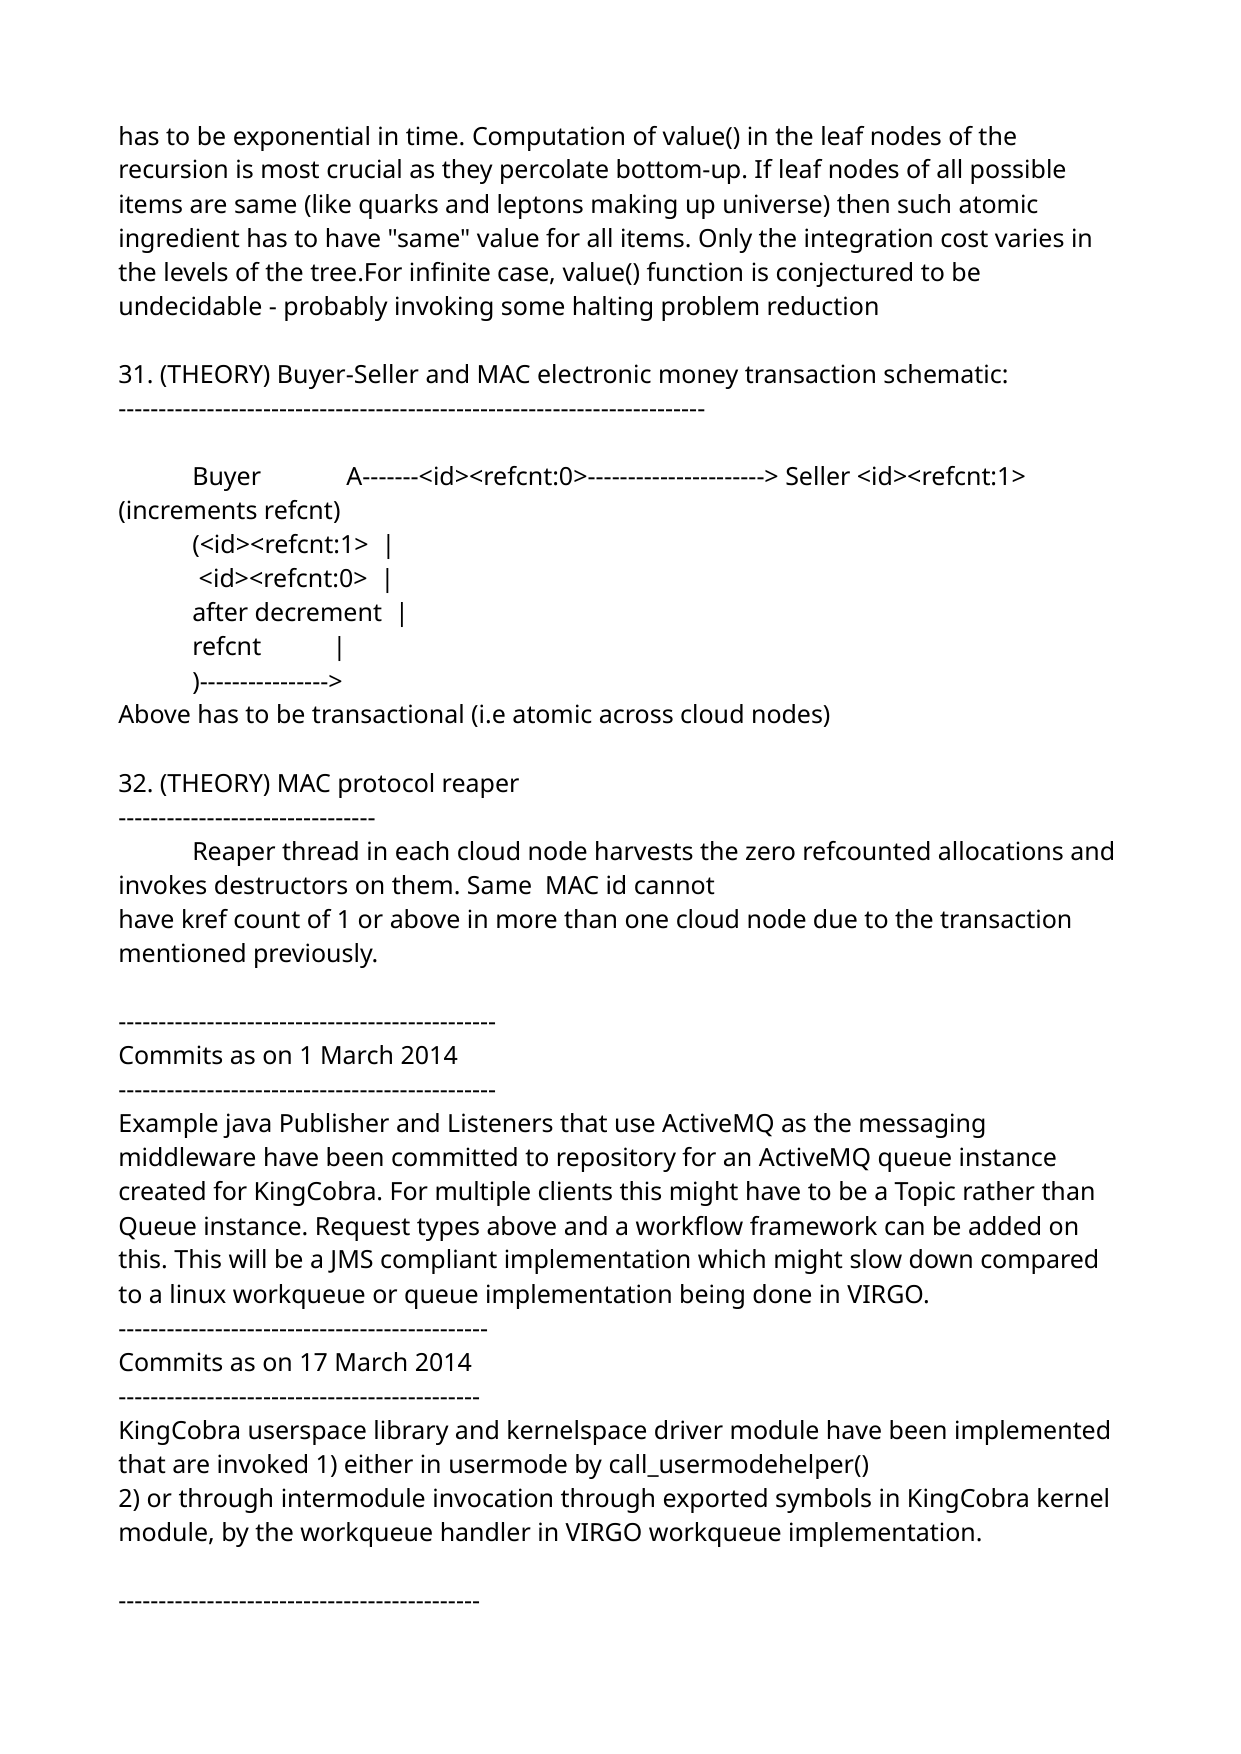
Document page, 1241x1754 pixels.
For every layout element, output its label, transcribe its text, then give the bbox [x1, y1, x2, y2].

text has to be exponential in time. Computation of value() in the leaf nodes of the recursion is most crucial as they percolate bottom-up. If leaf nodes of all possible items are same (like quarks and leptons making up universe) then such atomic ingredient has to have "same" value for all items. Only the integration cost varies in the levels of the tree.For infinite case, value() function is conjectured to be undecidable - probably invoking some halting problem reduction [118, 118, 1122, 322]
text Above has to be transactional (i.e atomic across cloud nodes) [118, 697, 1122, 731]
text Buyer A-------<id><refcnt:0>----------------------> Seller <id><refcnt:1> (increments refcnt) [118, 459, 1122, 527]
text after decrement | [118, 595, 1122, 629]
text 2) or through intermodule invocation through exported symbols in KingCobra kernel module, by the workqueue handler in VIRGO workqueue implementation. [118, 1481, 1122, 1549]
text (<id><refcnt:1> | [118, 527, 1122, 561]
text refcnt | [118, 629, 1122, 663]
text --------------------------------------------- [118, 1583, 1122, 1617]
text ----------------------------------------------- [118, 1004, 1122, 1038]
text -------------------------------- [118, 799, 1122, 833]
text have kref count of 1 or above in more than one cloud node due to the transaction mentioned previously. [118, 902, 1122, 970]
text ------------------------------------------------------------------------- [118, 391, 1122, 425]
text KingCobra userspace library and kernelspace driver module have been implemented that are invoked 1) either in usermode by call_usermodehelper() [118, 1412, 1122, 1481]
text ----------------------------------------------- [118, 1072, 1122, 1106]
text ---------------------------------------------- [118, 1310, 1122, 1344]
text Commits as on 17 March 2014 [118, 1344, 1122, 1378]
text <id><refcnt:0> | [118, 561, 1122, 595]
text Example java Publisher and Listeners that use ActiveMQ as the messaging middleware have been committed to repository for an ActiveMQ queue instance created for KingCobra. For multiple clients this might have to be a Topic rather than Queue instance. Request types above and a workflow framework can be added on this. This will be a JMS compliant implementation which might slow down compared to a linux workqueue or queue implementation being done in VIRGO. [118, 1106, 1122, 1310]
text Reaper thread in each cloud node harvests the zero refcounted allocations and invokes destructors on them. Same MAC id cannot [118, 833, 1122, 902]
text )----------------> [118, 663, 1122, 697]
text Commits as on 1 March 2014 [118, 1038, 1122, 1072]
text 32. (THEORY) MAC protocol reaper [118, 765, 1122, 799]
text 31. (THEORY) Buyer-Seller and MAC electronic money transaction schematic: [118, 357, 1122, 391]
text --------------------------------------------- [118, 1378, 1122, 1412]
